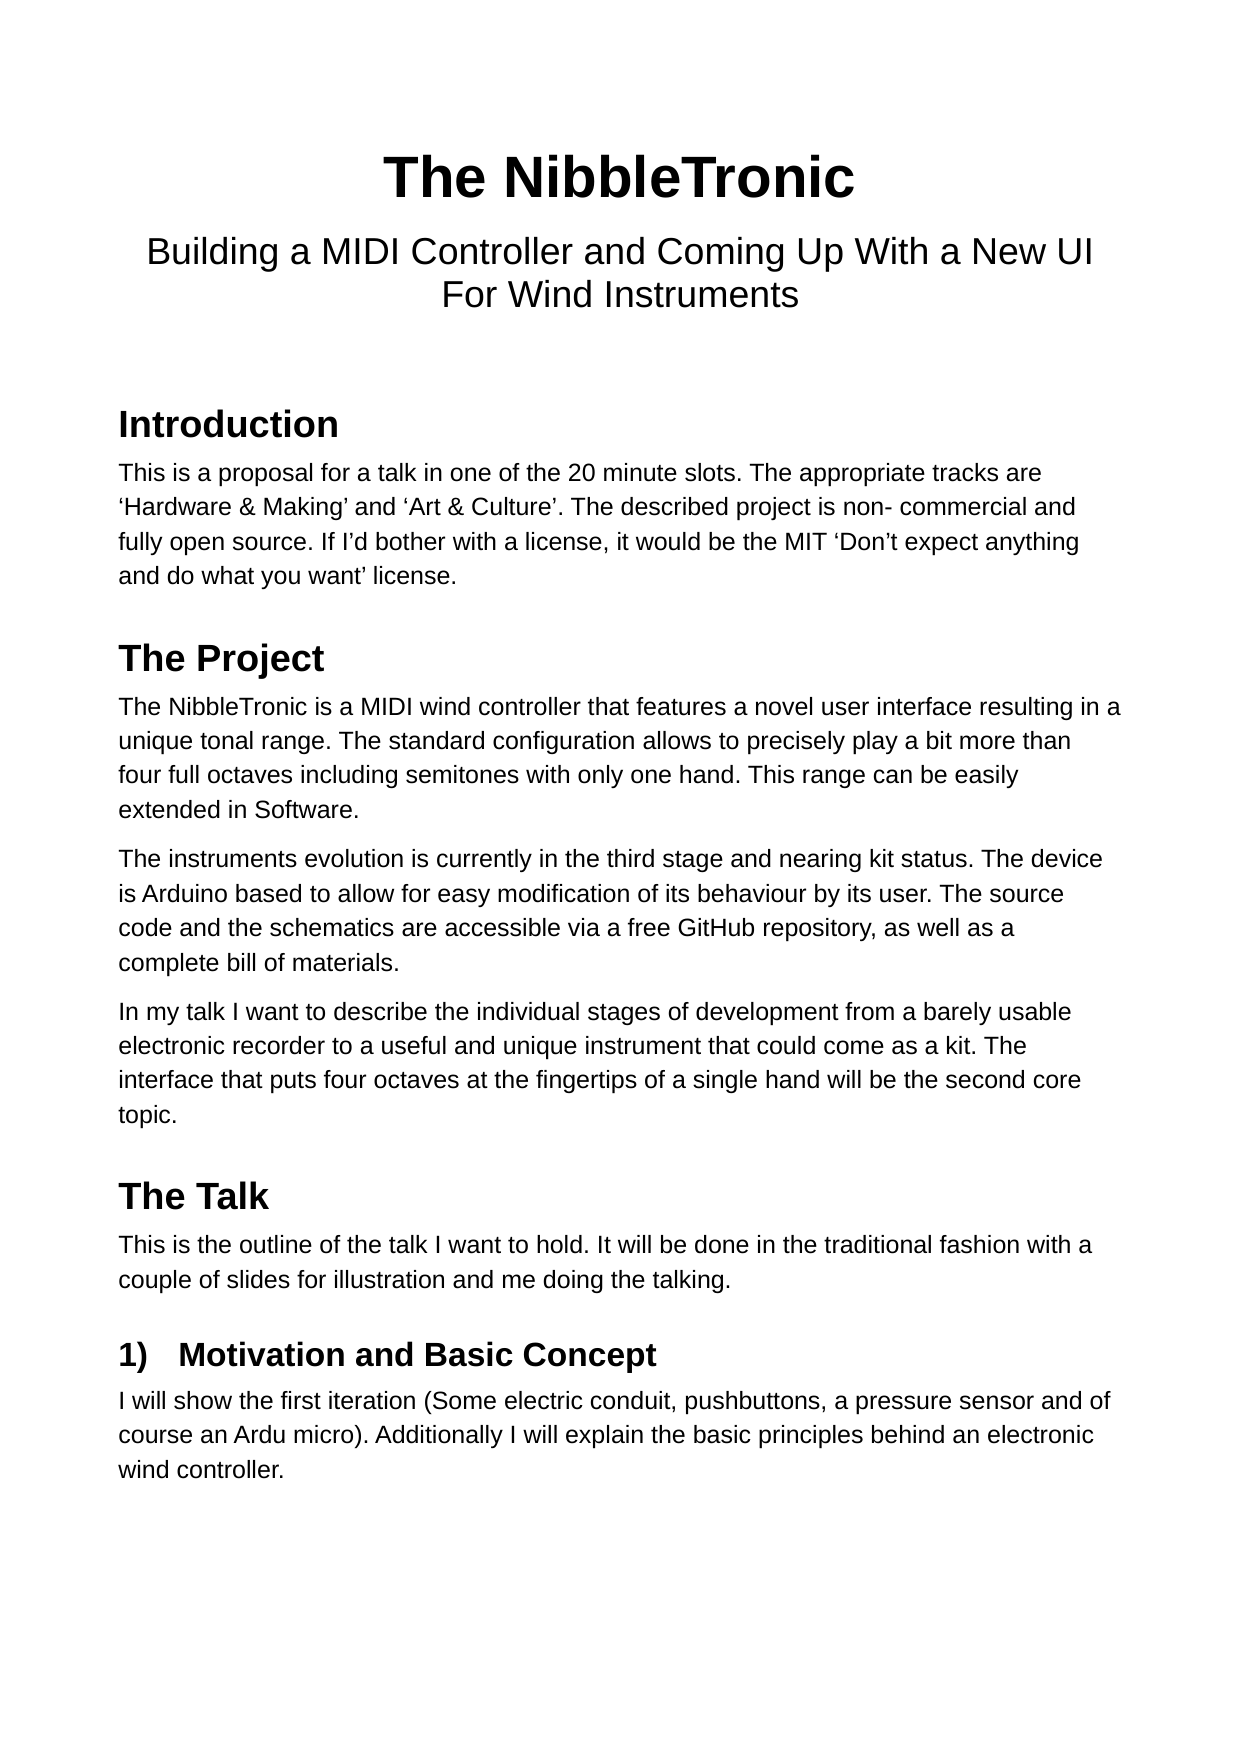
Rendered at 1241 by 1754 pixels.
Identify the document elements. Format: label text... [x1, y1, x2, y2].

subtitle Introduction [118, 402, 1122, 445]
text This is the outline of the talk I want to hold. It will be done in the traditional fashion with a couple of slides for illustration and me doing the talking. [118, 1230, 1122, 1293]
title The NibbleTronic [118, 143, 1122, 210]
text I will show the first iteration (Some electric conduit, pushbuttons, a pressure sensor and of course an Ardu micro). Additionally I will explain the basic principles behind an electronic wind controller. [118, 1386, 1122, 1483]
text In my talk I want to describe the individual stages of development from a barely usable electronic recorder to a useful and unique instrument that could come as a kit. The interface that puts four octaves at the fingertips of a single hand will be the second core topic. [118, 997, 1122, 1129]
text The NibbleTronic is a MIDI wind controller that features a novel user interface resulting in a unique tonal range. The standard configuration allows to precisely play a bit more than four full octaves including semitones with only one hand. This range can be easily extended in Software. [118, 692, 1122, 824]
text The instruments evolution is currently in the third stage and nearing kit status. The device is Arduino based to allow for easy modification of its behaviour by its user. The source code and the schematics are accessible via a free GitHub repository, as well as a complete bill of materials. [118, 844, 1122, 976]
subtitle The Talk [118, 1174, 1122, 1218]
subtitle Building a MIDI Controller and Coming Up With a New UI For Wind Instruments [118, 229, 1122, 315]
subtitle Motivation and Basic Concept [118, 1334, 1122, 1373]
subtitle The Project [118, 635, 1122, 679]
text This is a proposal for a talk in one of the 20 minute slots. The appropriate tracks are ‘Hardware & Making’ and ‘Art & Culture’. The described project is non- commercial and fully open source. If I’d bother with a license, it would be the MIT ‘Don’t expect anything and do what you want’ license. [118, 458, 1122, 590]
